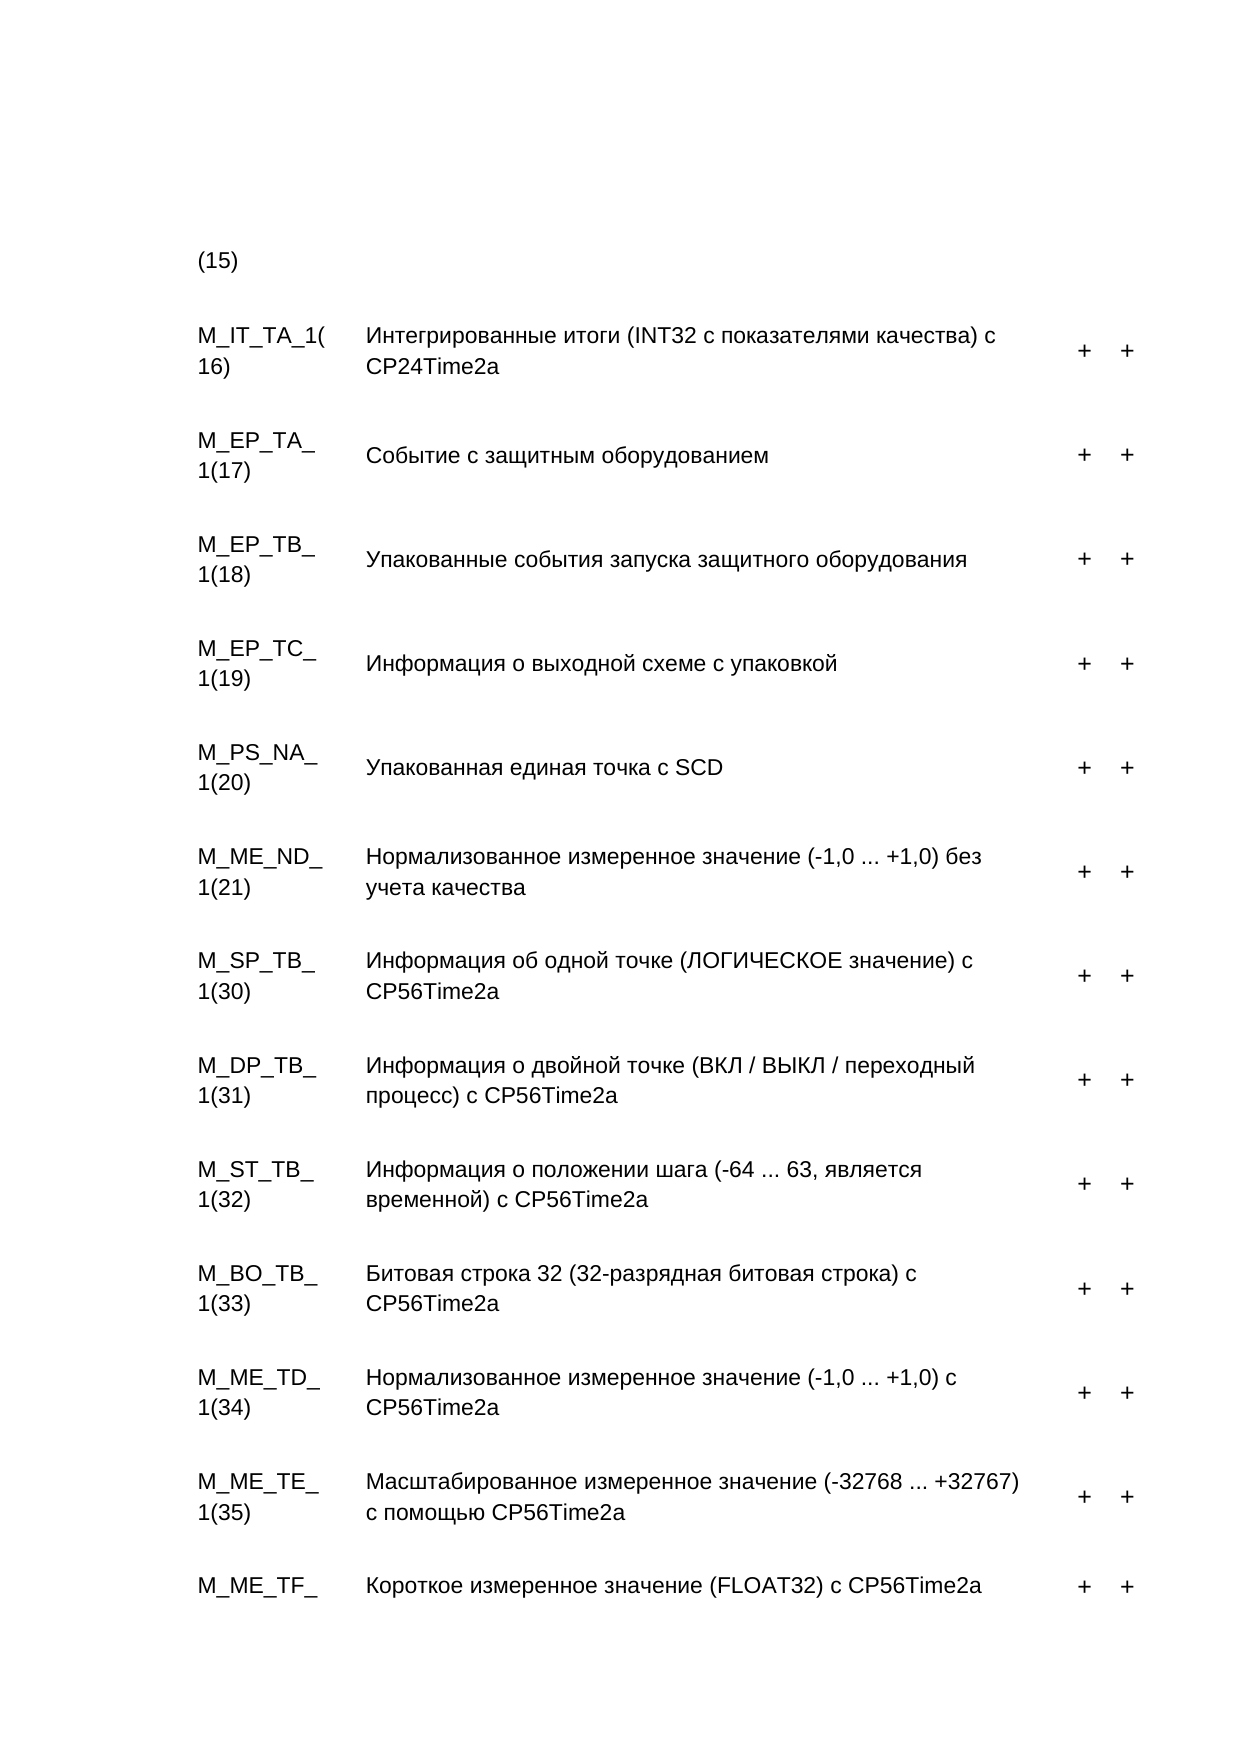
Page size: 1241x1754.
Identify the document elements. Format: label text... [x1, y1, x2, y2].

table_cell M_EP_TC_1(19) [177, 626, 345, 730]
table_cell + [1057, 730, 1099, 834]
table_cell + [1099, 834, 1152, 938]
table_cell + [1099, 626, 1152, 730]
table_cell + [1057, 1146, 1099, 1251]
table_cell + [1057, 417, 1099, 521]
table_cell + [1099, 1146, 1152, 1251]
table_cell M_IT_TA_1(16) [177, 313, 345, 417]
table_cell M_PS_NA_1(20) [177, 730, 345, 834]
table_cell Информация о двойной точке (ВКЛ / ВЫКЛ / переходный процесс) с CP56Time2a [345, 1042, 1057, 1146]
table_cell + [1099, 1459, 1152, 1563]
table_cell [1099, 236, 1152, 313]
table_cell Нормализованное измеренное значение (-1,0 ... +1,0) без учета качества [345, 834, 1057, 938]
table_cell + [1057, 938, 1099, 1042]
table_cell + [1057, 313, 1099, 417]
table_cell (15) [177, 236, 345, 313]
table_cell + [1099, 938, 1152, 1042]
table_cell M_SP_TB_1(30) [177, 938, 345, 1042]
table_cell + [1057, 1459, 1099, 1563]
table_cell + [1099, 1563, 1152, 1611]
table_cell + [1099, 1042, 1152, 1146]
table_cell Короткое измеренное значение (FLOAT32) с CP56Time2a [345, 1563, 1057, 1611]
table_cell + [1099, 1251, 1152, 1355]
table_cell M_DP_TB_1(31) [177, 1042, 345, 1146]
table_cell + [1057, 1355, 1099, 1459]
table_cell + [1099, 730, 1152, 834]
table_cell M_ME_TF_ [177, 1563, 345, 1611]
table_cell Интегрированные итоги (INT32 с показателями качества) с CP24Time2a [345, 313, 1057, 417]
table_cell [345, 236, 1057, 313]
table_cell M_EP_TB_1(18) [177, 521, 345, 626]
table_cell + [1057, 626, 1099, 730]
table_cell Упакованные события запуска защитного оборудования [345, 521, 1057, 626]
table_cell Масштабированное измеренное значение (-32768 ... +32767) с помощью CP56Time2a [345, 1459, 1057, 1563]
table_cell + [1099, 417, 1152, 521]
table_cell Битовая строка 32 (32-разрядная битовая строка) с CP56Time2a [345, 1251, 1057, 1355]
table_cell + [1057, 1251, 1099, 1355]
table_cell + [1099, 521, 1152, 626]
table_cell M_ME_TD_1(34) [177, 1355, 345, 1459]
table_cell Информация об одной точке (ЛОГИЧЕСКОЕ значение) с CP56Time2a [345, 938, 1057, 1042]
table_cell M_EP_TA_1(17) [177, 417, 345, 521]
table_cell M_ME_TE_1(35) [177, 1459, 345, 1563]
table_cell + [1099, 313, 1152, 417]
table_cell Событие с защитным оборудованием [345, 417, 1057, 521]
table_cell + [1057, 834, 1099, 938]
table_cell M_ST_TB_1(32) [177, 1146, 345, 1251]
table_cell + [1057, 1042, 1099, 1146]
table_cell M_ME_ND_1(21) [177, 834, 345, 938]
table_cell + [1057, 1563, 1099, 1611]
table_cell Упакованная единая точка с SCD [345, 730, 1057, 834]
table_cell [1057, 236, 1099, 313]
table_cell Нормализованное измеренное значение (-1,0 ... +1,0) с CP56Time2a [345, 1355, 1057, 1459]
table_cell + [1057, 521, 1099, 626]
table_cell Информация о положении шага (-64 ... 63, является временной) с CP56Time2a [345, 1146, 1057, 1251]
table_cell M_BO_TB_1(33) [177, 1251, 345, 1355]
table_cell + [1099, 1355, 1152, 1459]
table_cell Информация о выходной схеме с упаковкой [345, 626, 1057, 730]
